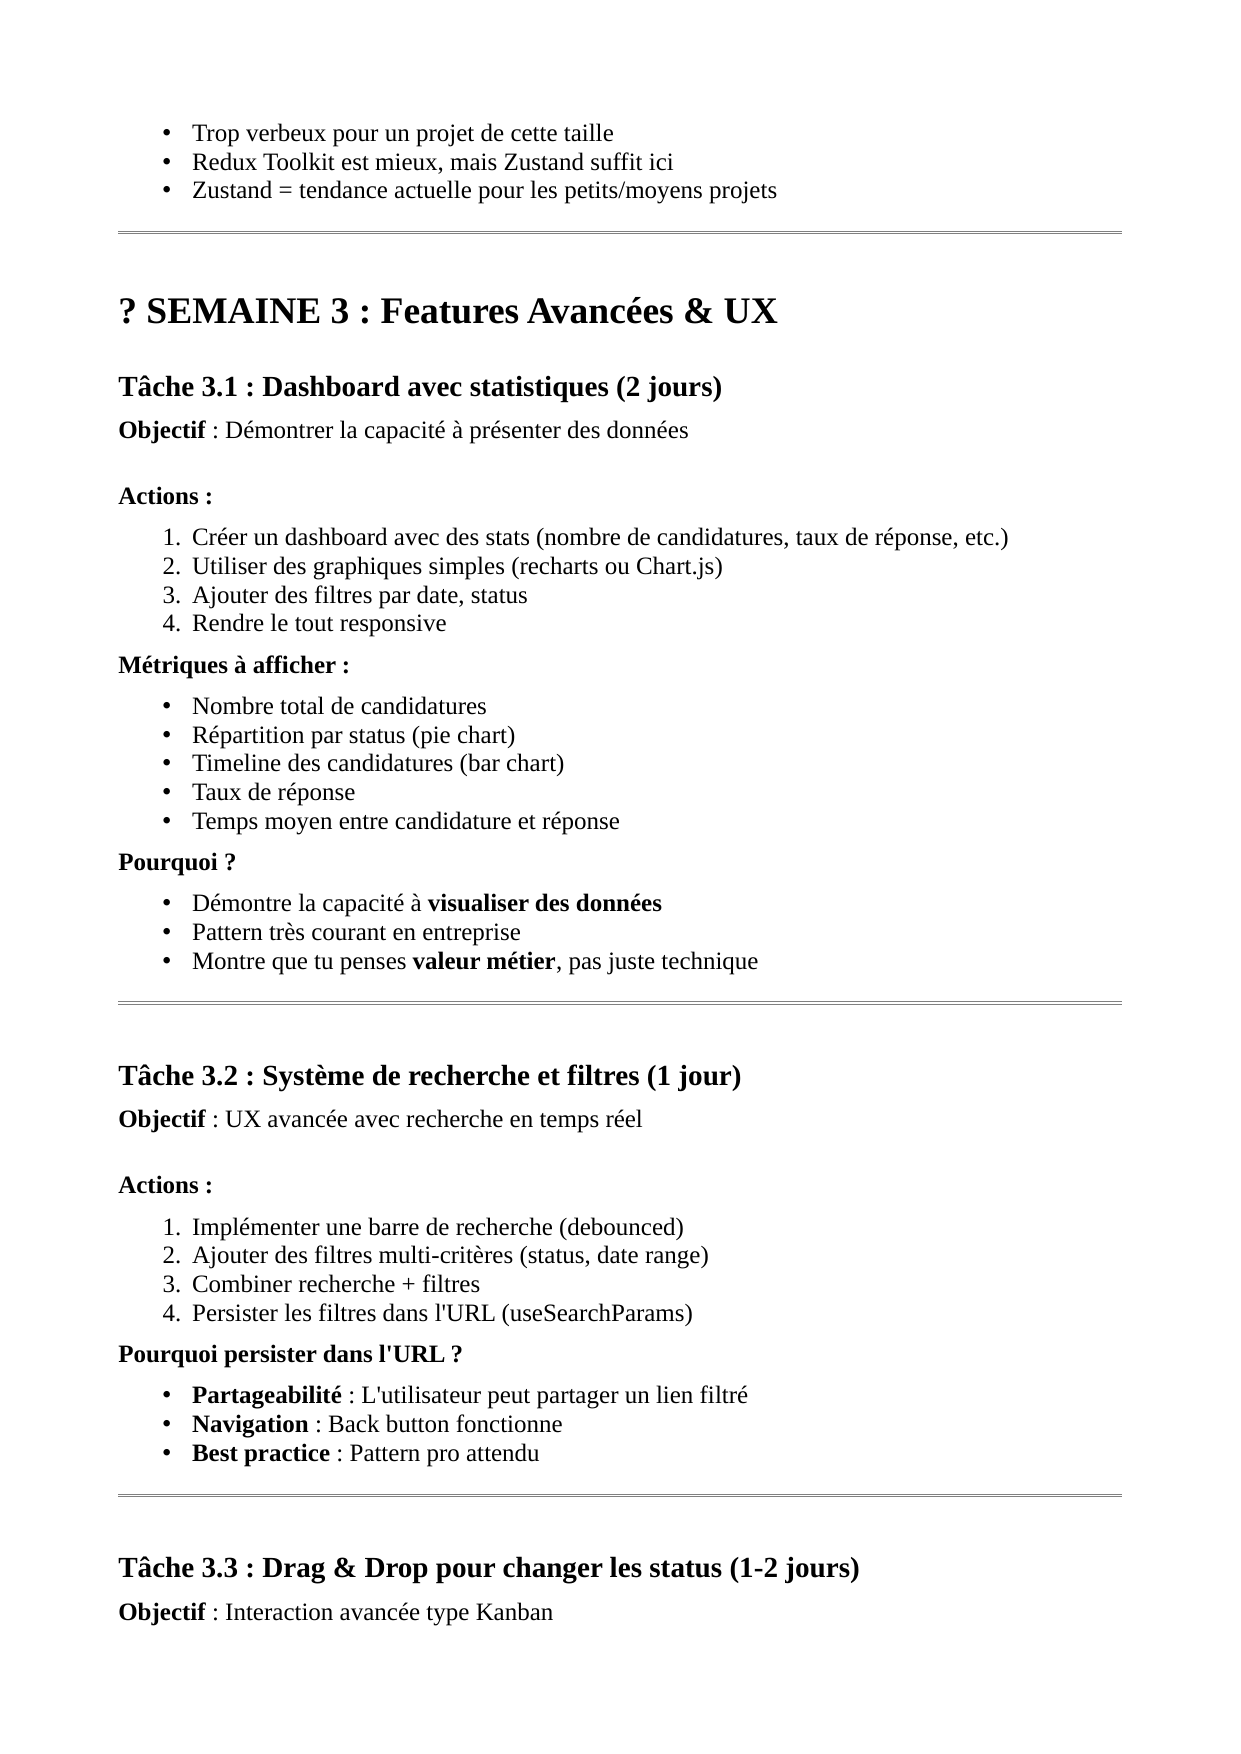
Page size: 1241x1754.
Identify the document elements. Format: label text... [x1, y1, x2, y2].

subtitle Actions : [118, 1171, 1122, 1199]
list Partageabilité : L'utilisateur peut partager un lien filtré [162, 1381, 1122, 1409]
list Timeline des candidatures (bar chart) [162, 748, 1122, 777]
list Utiliser des graphiques simples (recharts ou Chart.js) [162, 551, 1122, 580]
text Pourquoi persister dans l'URL ? [118, 1339, 1122, 1368]
subtitle Actions : [118, 481, 1122, 510]
list Best practice : Pattern pro attendu [162, 1438, 1122, 1467]
text Pourquoi ? [118, 847, 1122, 876]
list Temps moyen entre candidature et réponse [162, 806, 1122, 835]
subtitle Tâche 3.1 : Dashboard avec statistiques (2 jours) [118, 369, 1122, 402]
list Rendre le tout responsive [162, 608, 1122, 637]
list Zustand = tendance actuelle pour les petits/moyens projets [162, 176, 1122, 204]
list Redux Toolkit est mieux, mais Zustand suffit ici [162, 147, 1122, 176]
list Persister les filtres dans l'URL (useSearchParams) [162, 1298, 1122, 1327]
list Nombre total de candidatures [162, 691, 1122, 720]
subtitle Tâche 3.2 : Système de recherche et filtres (1 jour) [118, 1058, 1122, 1092]
list Montre que tu penses valeur métier, pas juste technique [162, 946, 1122, 975]
subtitle ? SEMAINE 3 : Features Avancées & UX [118, 288, 1122, 331]
text Métriques à afficher : [118, 650, 1122, 678]
list Répartition par status (pie chart) [162, 720, 1122, 748]
list Ajouter des filtres multi-critères (status, date range) [162, 1241, 1122, 1269]
list Démontre la capacité à visualiser des données [162, 888, 1122, 917]
list Navigation : Back button fonctionne [162, 1409, 1122, 1438]
list Trop verbeux pour un projet de cette taille [162, 118, 1122, 147]
list Taux de réponse [162, 777, 1122, 806]
text Objectif : UX avancée avec recherche en temps réel [118, 1104, 1122, 1133]
text Objectif : Interaction avancée type Kanban [118, 1597, 1122, 1625]
list Pattern très courant en entreprise [162, 917, 1122, 946]
list Combiner recherche + filtres [162, 1269, 1122, 1298]
text Objectif : Démontrer la capacité à présenter des données [118, 415, 1122, 443]
list Créer un dashboard avec des stats (nombre de candidatures, taux de réponse, etc.) [162, 522, 1122, 551]
list Implémenter une barre de recherche (debounced) [162, 1212, 1122, 1241]
list Ajouter des filtres par date, status [162, 580, 1122, 608]
subtitle Tâche 3.3 : Drag & Drop pour changer les status (1-2 jours) [118, 1551, 1122, 1584]
